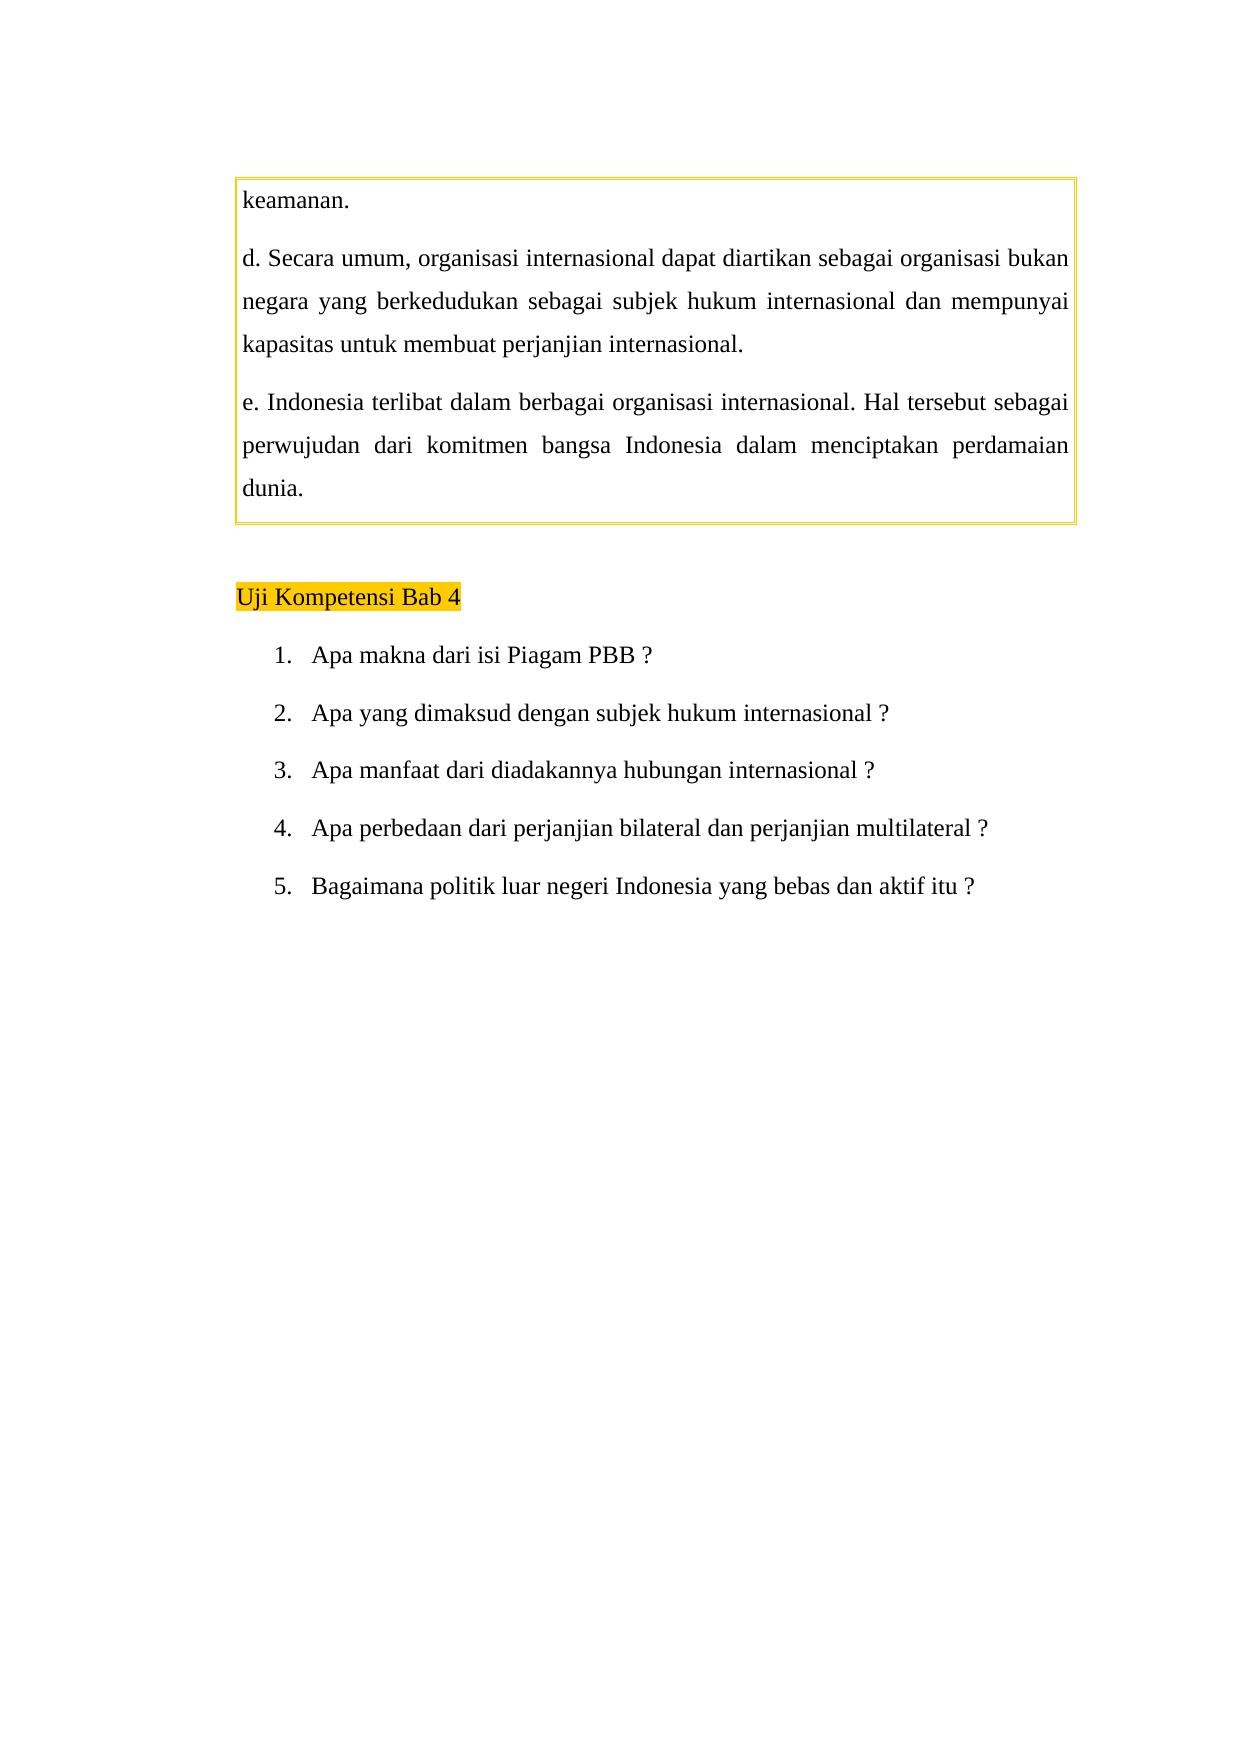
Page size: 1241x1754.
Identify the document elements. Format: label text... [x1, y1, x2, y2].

list Apa manfaat dari diadakannya hubungan internasional ? [274, 755, 1063, 784]
list Apa yang dimaksud dengan subjek hukum internasional ? [274, 698, 1063, 726]
table_header keamanan. d. Secara umum, organisasi internasional dapat diartikan sebagai organisasi bukan negara yang berkedudukan sebagai subjek hukum internasional dan mempunyai kapasitas untuk membuat perjanjian internasional. e. Indonesia terlibat dalam berbagai organisasi internasional. Hal tersebut sebagai perwujudan dari komitmen bangsa Indonesia dalam menciptakan perdamaian dunia. [237, 180, 1074, 522]
text Uji Kompetensi Bab 4 [236, 582, 1063, 611]
list Apa makna dari isi Piagam PBB ? [274, 640, 1063, 669]
list Bagaimana politik luar negeri Indonesia yang bebas dan aktif itu ? [274, 871, 1063, 899]
list Apa perbedaan dari perjanjian bilateral dan perjanjian multilateral ? [274, 813, 1063, 842]
